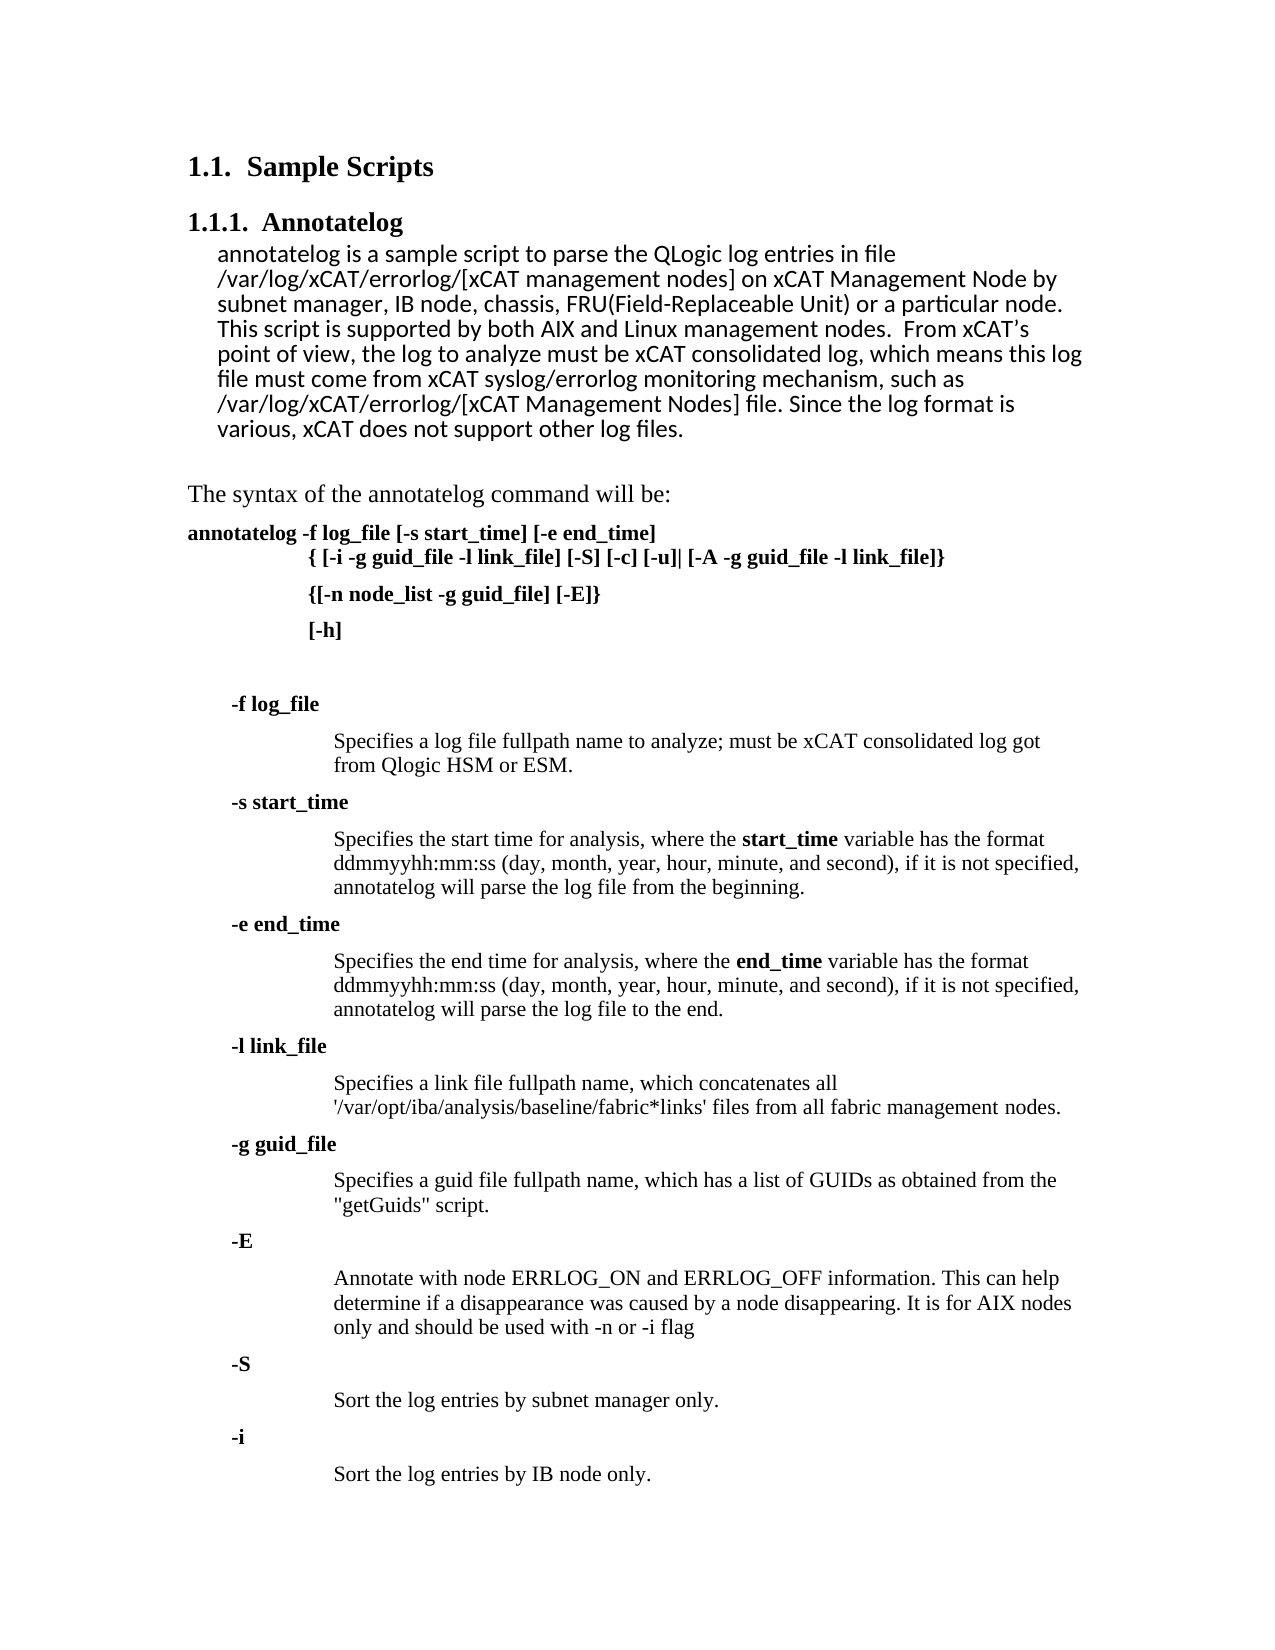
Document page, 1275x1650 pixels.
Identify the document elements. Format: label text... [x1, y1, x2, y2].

text annotatelog -f log_file [-s start_time] [-e end_time] [187, 521, 1087, 545]
text Specifies the start time for analysis, where the start_time variable has the format ddmmyyhh:mm:ss (day, month, year, hour, minute, and second), if it is not specified, annotatelog will parse the log file from the beginning. [333, 826, 1087, 899]
text -i [187, 1425, 1087, 1449]
subtitle Sample Scripts [187, 150, 1087, 182]
text Annotate with node ERRLOG_ON and ERRLOG_OFF information. This can help determine if a disappearance was caused by a node disappearing. It is for AIX nodes only and should be used with -n or -i flag [333, 1266, 1087, 1339]
text {[-n node_list -g guid_file] [-E]} [187, 582, 1087, 606]
text Specifies the end time for analysis, where the end_time variable has the format ddmmyyhh:mm:ss (day, month, year, hour, minute, and second), if it is not specified, annotatelog will parse the log file to the end. [333, 948, 1087, 1021]
text The syntax of the annotatelog command will be: [187, 480, 1087, 508]
text { [-i -g guid_file -l link_file] [-S] [-c] [-u]| [-A -g guid_file -l link_file]} [187, 545, 1087, 569]
subtitle Annotatelog [187, 207, 1087, 237]
text -S [187, 1352, 1087, 1376]
text -l link_file [187, 1034, 1087, 1058]
text Specifies a guid file fullpath name, which has a list of GUIDs as obtained from the "getGuids" script. [333, 1168, 1087, 1217]
text -f log_file [187, 692, 1087, 716]
text annotatelog is a sample script to parse the QLogic log entries in file /var/log/xCAT/errorlog/[xCAT management nodes] on xCAT Management Node by subnet manager, IB node, chassis, FRU(Field-Replaceable Unit) or a particular node. This script is supported by both AIX and Linux management nodes. From xCAT’s point of view, the log to analyze must be xCAT consolidated log, which means this log file must come from xCAT syslog/errorlog monitoring mechanism, such as /var/log/xCAT/errorlog/[xCAT Management Nodes] file. Since the log format is various, xCAT does not support other log files. [217, 243, 1087, 443]
text -e end_time [187, 912, 1087, 936]
text -g guid_file [187, 1132, 1087, 1156]
text -E [187, 1229, 1087, 1254]
text Sort the log entries by subnet manager only. [333, 1388, 1087, 1413]
text Sort the log entries by IB node only. [333, 1462, 1087, 1486]
text [-h] [292, 618, 1087, 643]
text -s start_time [187, 790, 1087, 814]
text Specifies a link file fullpath name, which concatenates all '/var/opt/iba/analysis/baseline/fabric*links' files from all fabric management nodes. [333, 1071, 1087, 1119]
text Specifies a log file fullpath name to analyze; must be xCAT consolidated log got from Qlogic HSM or ESM. [333, 729, 1087, 777]
